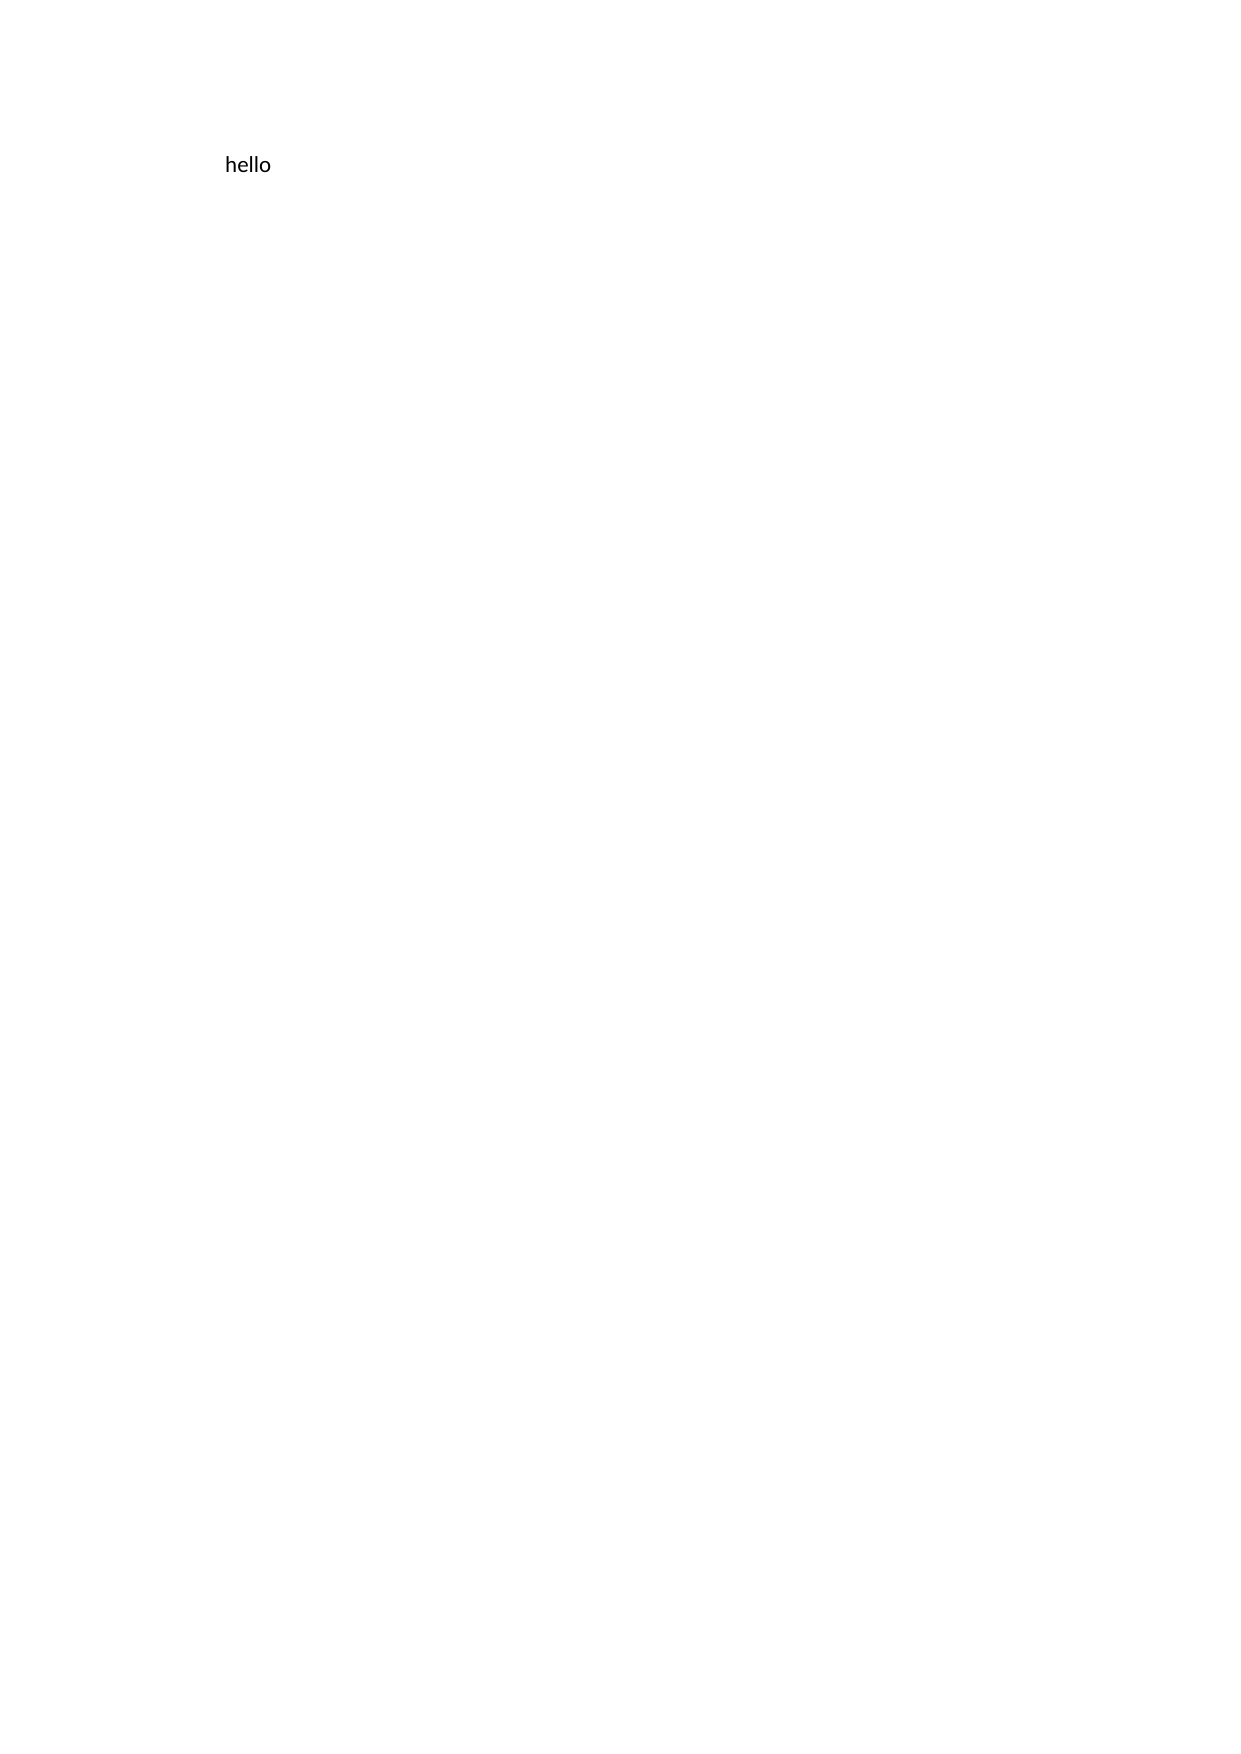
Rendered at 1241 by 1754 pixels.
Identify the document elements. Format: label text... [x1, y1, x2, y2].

text hello [225, 150, 1090, 178]
